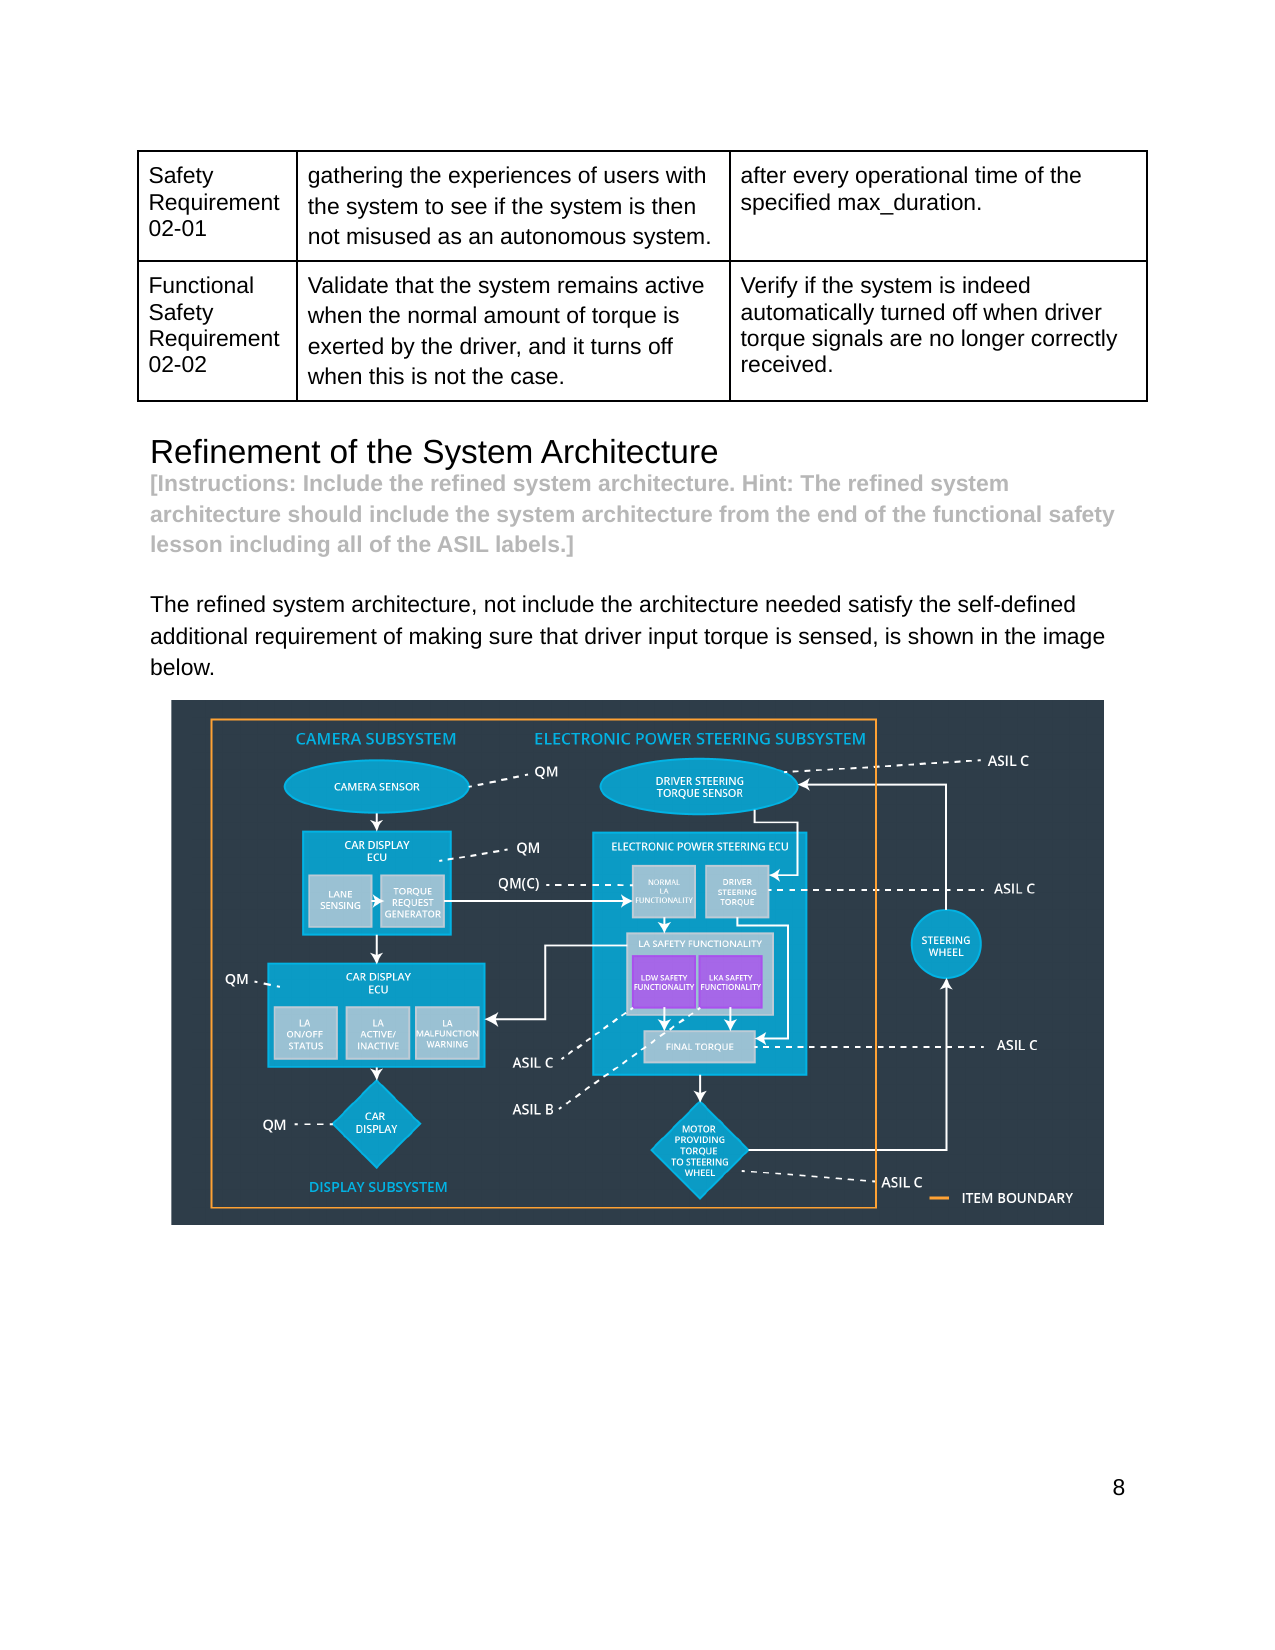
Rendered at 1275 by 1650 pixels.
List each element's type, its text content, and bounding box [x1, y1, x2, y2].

table_cell Safety Requirement 02-01 [139, 152, 296, 260]
subtitle Refinement of the System Architecture [150, 432, 1125, 470]
picture [171, 700, 1104, 1225]
table_cell gathering the experiences of users with the system to see if the system is then not misused as an autonomous system. [298, 152, 729, 260]
table_cell Functional Safety Requirement 02-02 [139, 262, 296, 399]
table_cell Verify if the system is indeed automatically turned off when driver torque signals are no longer correctly received. [731, 262, 1146, 399]
text The refined system architecture, not include the architecture needed satisfy the self-defined additional requirement of making sure that driver input torque is sensed, is shown in the image below. [150, 591, 1125, 681]
table_cell Validate that the system remains active when the normal amount of torque is exerted by the driver, and it turns off when this is not the case. [298, 262, 729, 399]
text [Instructions: Include the refined system architecture. Hint: The refined system architecture should include the system architecture from the end of the functional safety lesson including all of the ASIL labels.] [150, 470, 1125, 557]
table_cell after every operational time of the specified max_duration. [731, 152, 1146, 260]
